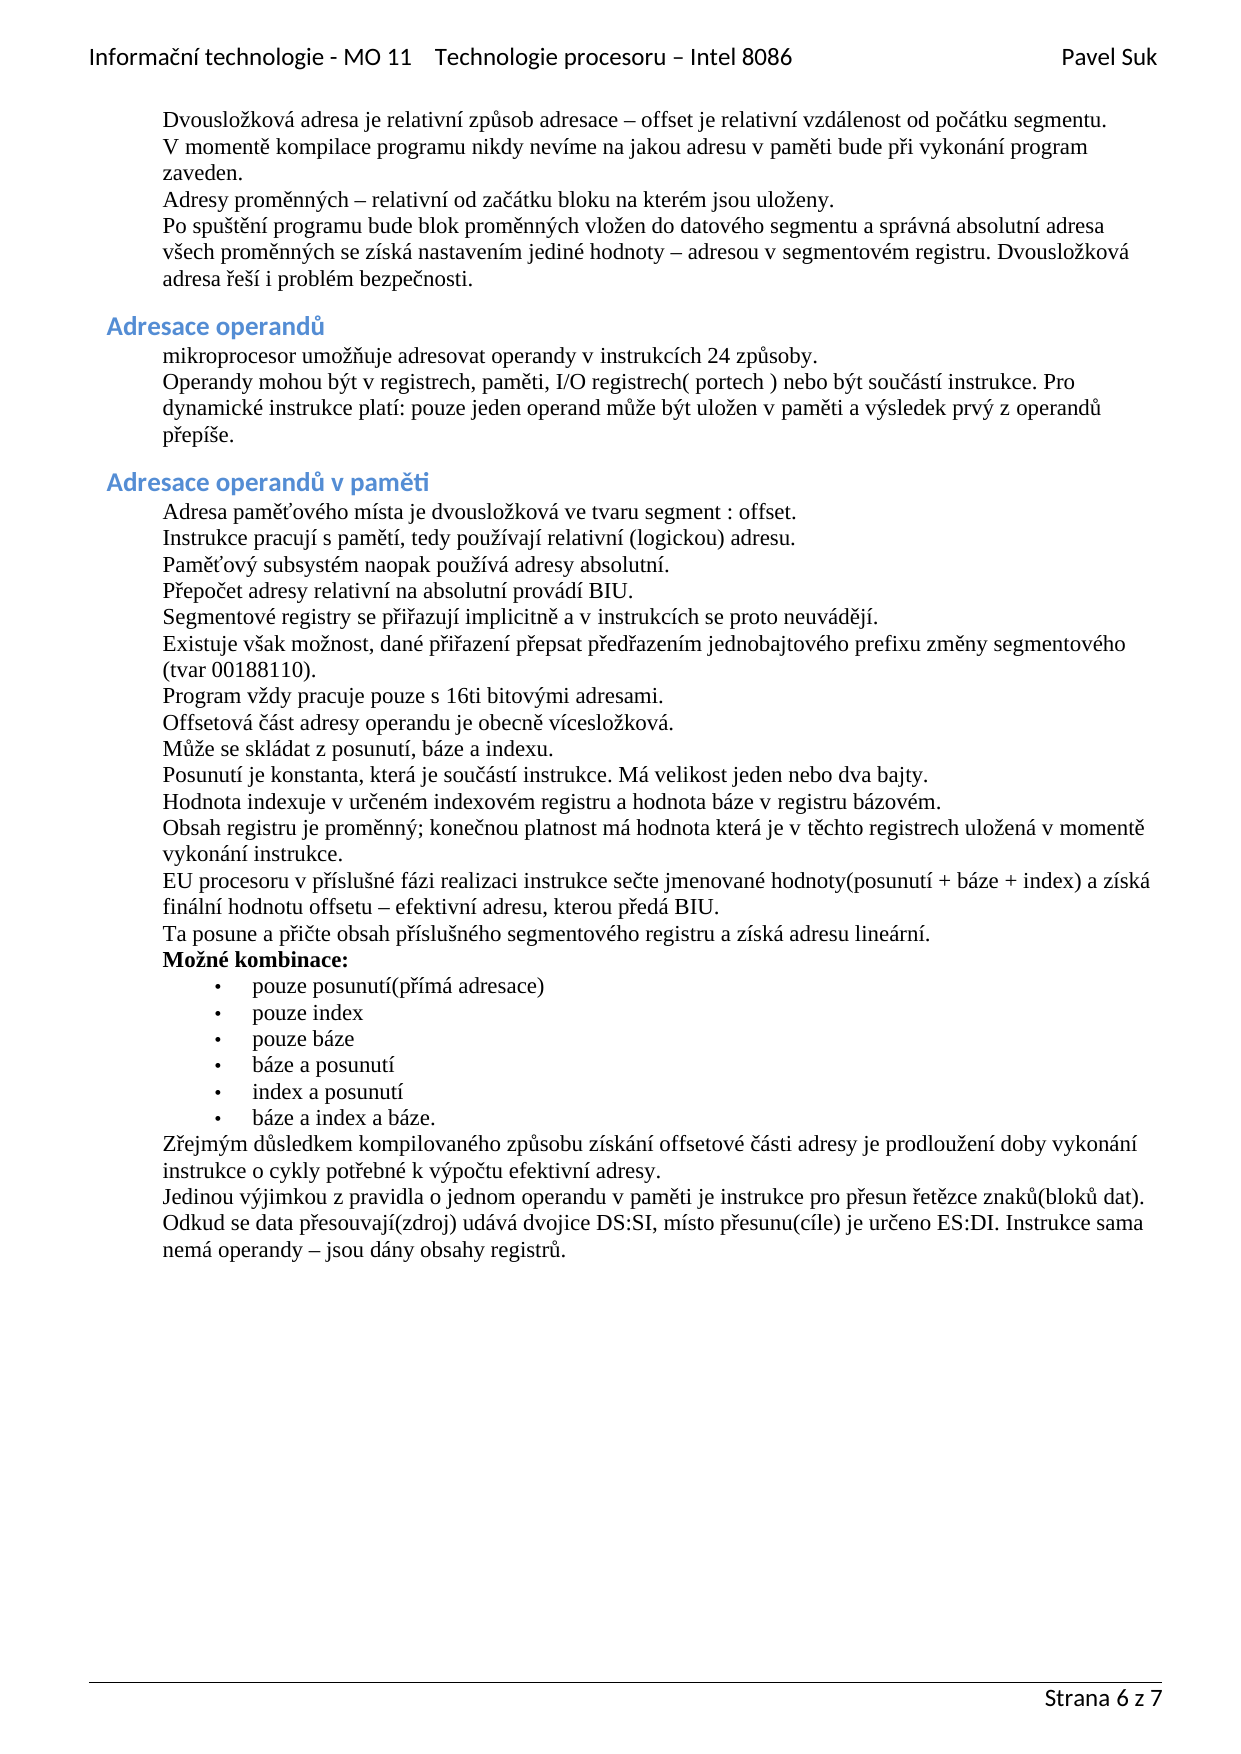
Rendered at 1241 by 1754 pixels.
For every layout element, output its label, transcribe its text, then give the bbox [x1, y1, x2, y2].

text Existuje však možnost, dané přiřazení přepsat předřazením jednobajtového prefixu změny segmentového (tvar 00188110). [162, 630, 1162, 682]
text Segmentové registry se přiřazují implicitně a v instrukcích se proto neuvádějí. [162, 603, 1162, 630]
text Může se skládat z posunutí, báze a indexu. [162, 735, 1162, 761]
text Adresace operandů [106, 309, 1162, 342]
text Posunutí je konstanta, která je součástí instrukce. Má velikost jeden nebo dva bajty. [162, 761, 1162, 788]
list báze a index a báze. [214, 1104, 1162, 1130]
list pouze posunutí(přímá adresace) [214, 972, 1162, 999]
text Jedinou výjimkou z pravidla o jednom operandu v paměti je instrukce pro přesun řetězce znaků(bloků dat). Odkud se data přesouvají(zdroj) udává dvojice DS:SI, místo přesunu(cíle) je určeno ES:DI. Instrukce sama nemá operandy – jsou dány obsahy registrů. [162, 1183, 1162, 1262]
list index a posunutí [214, 1078, 1162, 1104]
text Program vždy pracuje pouze s 16ti bitovými adresami. [162, 682, 1162, 709]
list báze a posunutí [214, 1051, 1162, 1078]
text Adresa paměťového místa je dvousložková ve tvaru segment : offset. [162, 498, 1162, 524]
text Dvousložková adresa je relativní způsob adresace – offset je relativní vzdálenost od počátku segmentu. V momentě kompilace programu nikdy nevíme na jakou adresu v paměti bude při vykonání program zaveden. [162, 107, 1162, 186]
text Offsetová část adresy operandu je obecně vícesložková. [162, 709, 1162, 735]
text EU procesoru v příslušné fázi realizaci instrukce sečte jmenované hodnoty(posunutí + báze + index) a získá finální hodnotu offsetu – efektivní adresu, kterou předá BIU. [162, 867, 1162, 919]
list pouze báze [214, 1025, 1162, 1051]
text Přepočet adresy relativní na absolutní provádí BIU. [162, 577, 1162, 603]
text Obsah registru je proměnný; konečnou platnost má hodnota která je v těchto registrech uložená v momentě vykonání instrukce. [162, 814, 1162, 867]
text Možné kombinace: [162, 946, 1162, 972]
text mikroprocesor umožňuje adresovat operandy v instrukcích 24 způsoby. [162, 342, 1162, 368]
text Instrukce pracují s pamětí, tedy používají relativní (logickou) adresu. [162, 524, 1162, 551]
text Hodnota indexuje v určeném indexovém registru a hodnota báze v registru bázovém. [162, 788, 1162, 814]
list pouze index [214, 999, 1162, 1025]
text Ta posune a přičte obsah příslušného segmentového registru a získá adresu lineární. [162, 919, 1162, 946]
text Paměťový subsystém naopak používá adresy absolutní. [162, 551, 1162, 577]
text Adresy proměnných – relativní od začátku bloku na kterém jsou uloženy. [162, 186, 1162, 212]
text Adresace operandů v paměti [106, 465, 1162, 498]
text Operandy mohou být v registrech, paměti, I/O registrech( portech ) nebo být součástí instrukce. Pro dynamické instrukce platí: pouze jeden operand může být uložen v paměti a výsledek prvý z operandů přepíše. [162, 368, 1162, 447]
text Zřejmým důsledkem kompilovaného způsobu získání offsetové části adresy je prodloužení doby vykonání instrukce o cykly potřebné k výpočtu efektivní adresy. [162, 1130, 1162, 1183]
text Po spuštění programu bude blok proměnných vložen do datového segmentu a správná absolutní adresa všech proměnných se získá nastavením jediné hodnoty – adresou v segmentovém registru. Dvousložková adresa řeší i problém bezpečnosti. [162, 212, 1162, 291]
